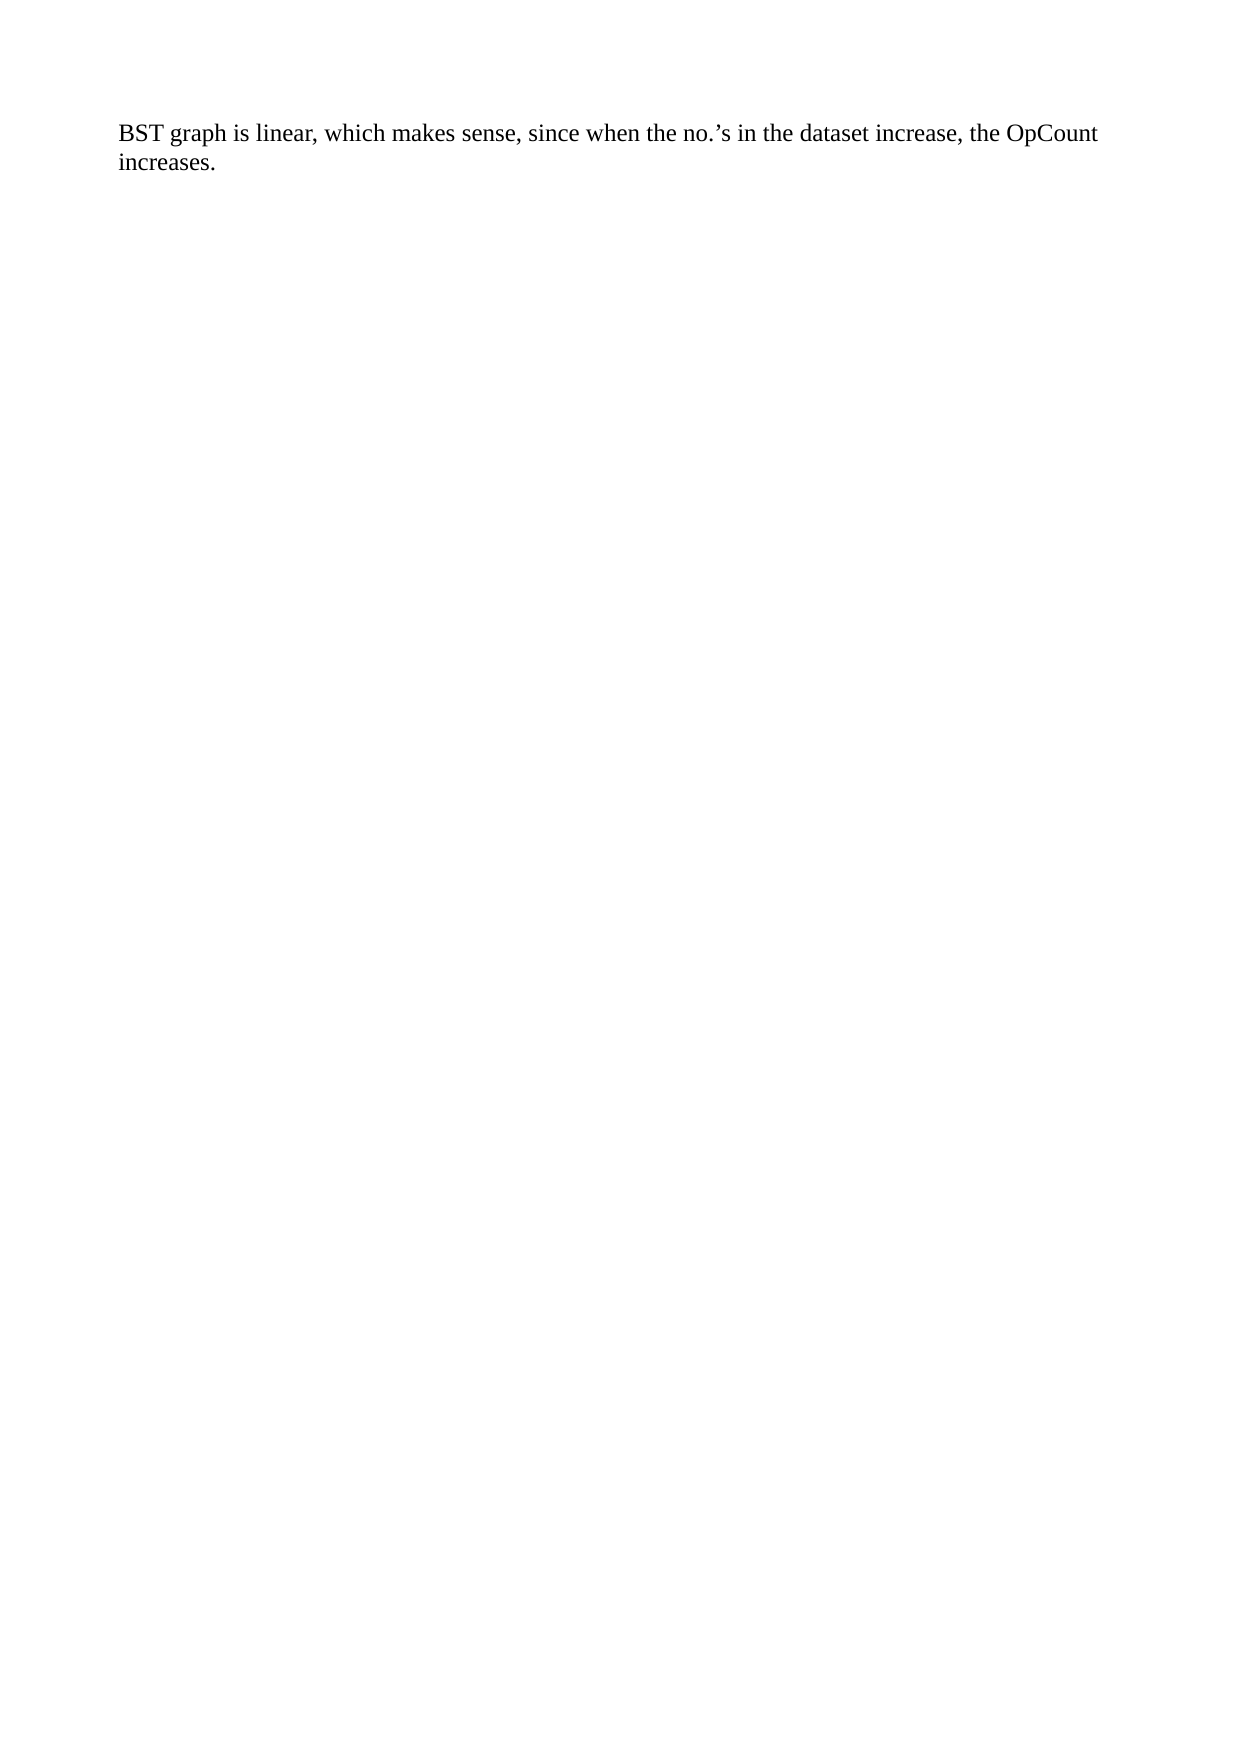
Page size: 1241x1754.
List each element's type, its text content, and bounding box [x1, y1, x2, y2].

text BST graph is linear, which makes sense, since when the no.’s in the dataset increase, the OpCount increases. [118, 118, 1122, 176]
